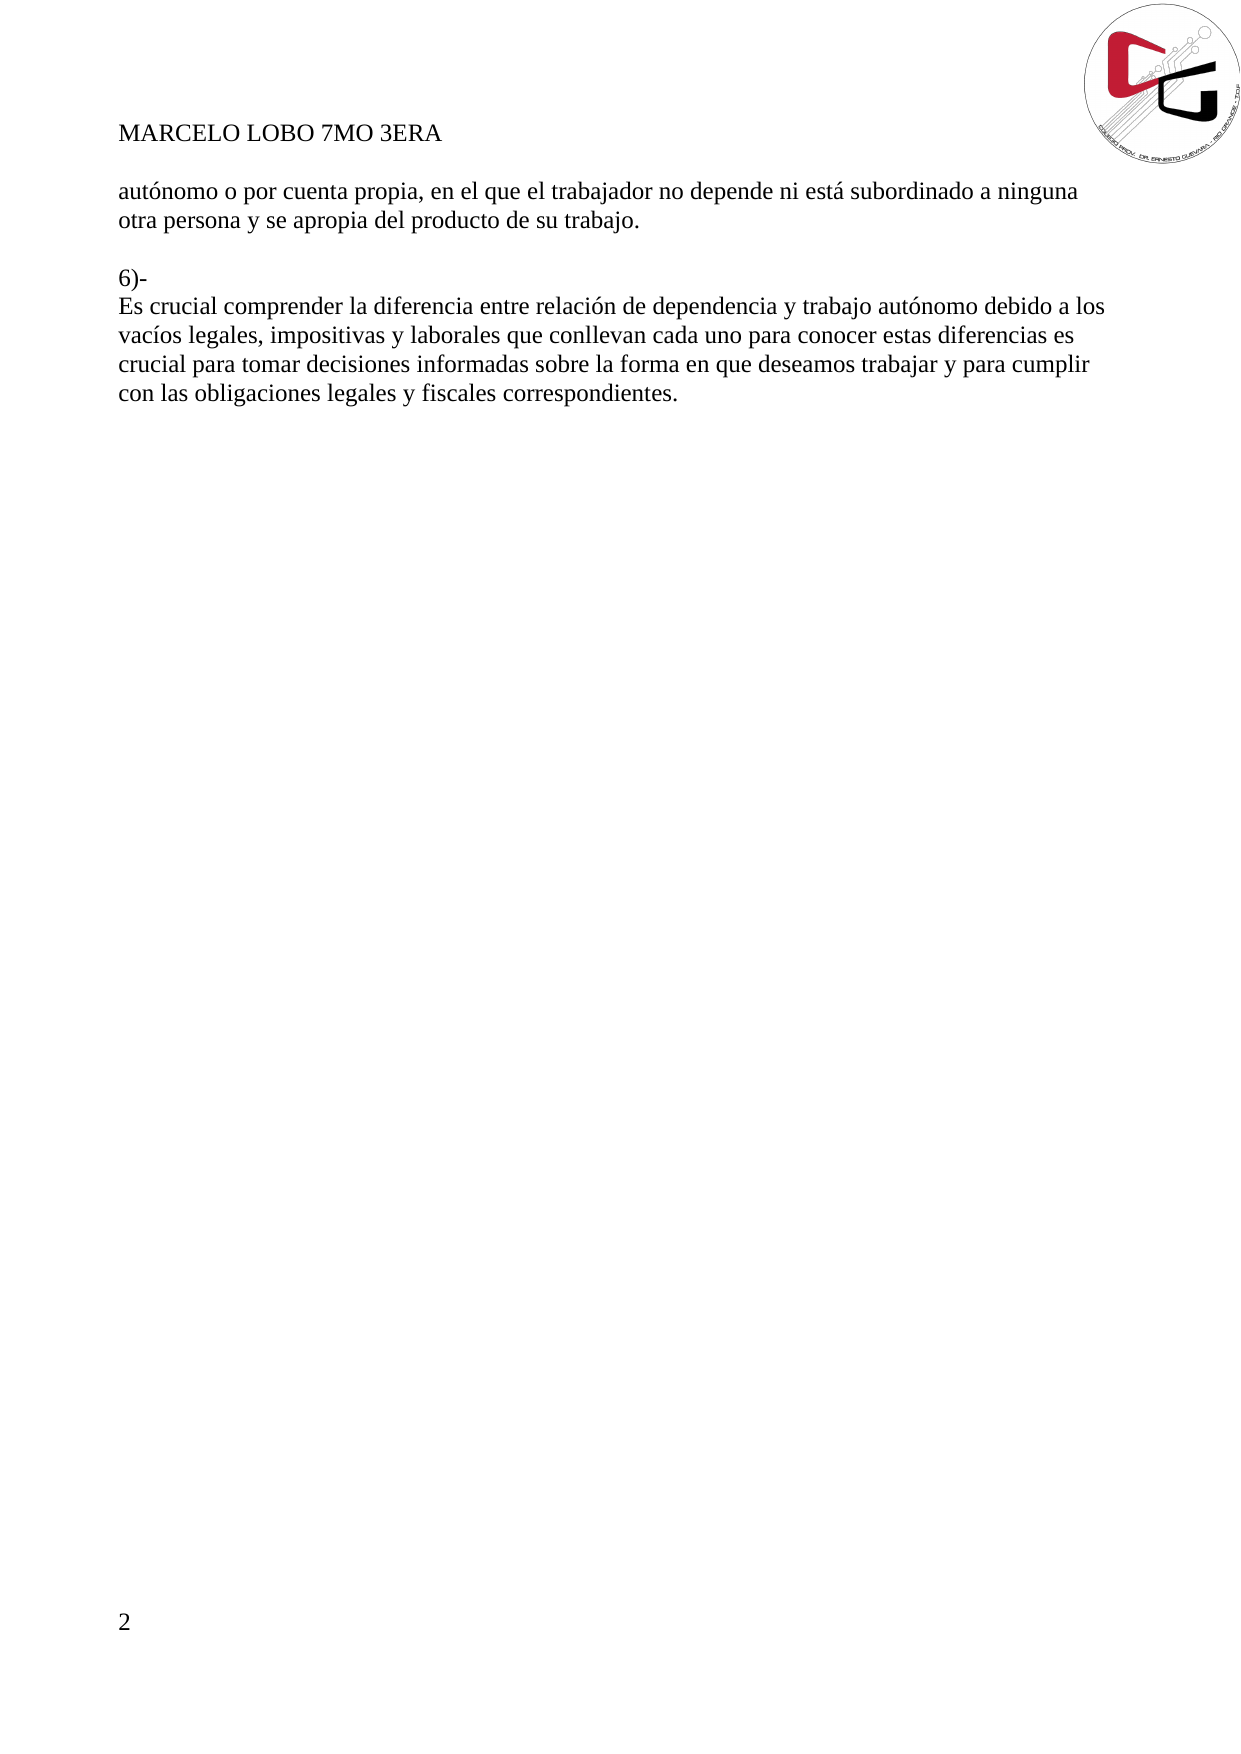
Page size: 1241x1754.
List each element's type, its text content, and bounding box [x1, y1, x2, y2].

text Es crucial comprender la diferencia entre relación de dependencia y trabajo autónomo debido a los vacíos legales, impositivas y laborales que conllevan cada uno para conocer estas diferencias es crucial para tomar decisiones informadas sobre la forma en que deseamos trabajar y para cumplir con las obligaciones legales y fiscales correspondientes. [118, 291, 1122, 406]
picture [1084, 0, 1240, 168]
text autónomo o por cuenta propia, en el que el trabajador no depende ni está subordinado a ninguna otra persona y se apropia del producto de su trabajo. [118, 176, 1122, 234]
text 6)- [118, 263, 1122, 291]
